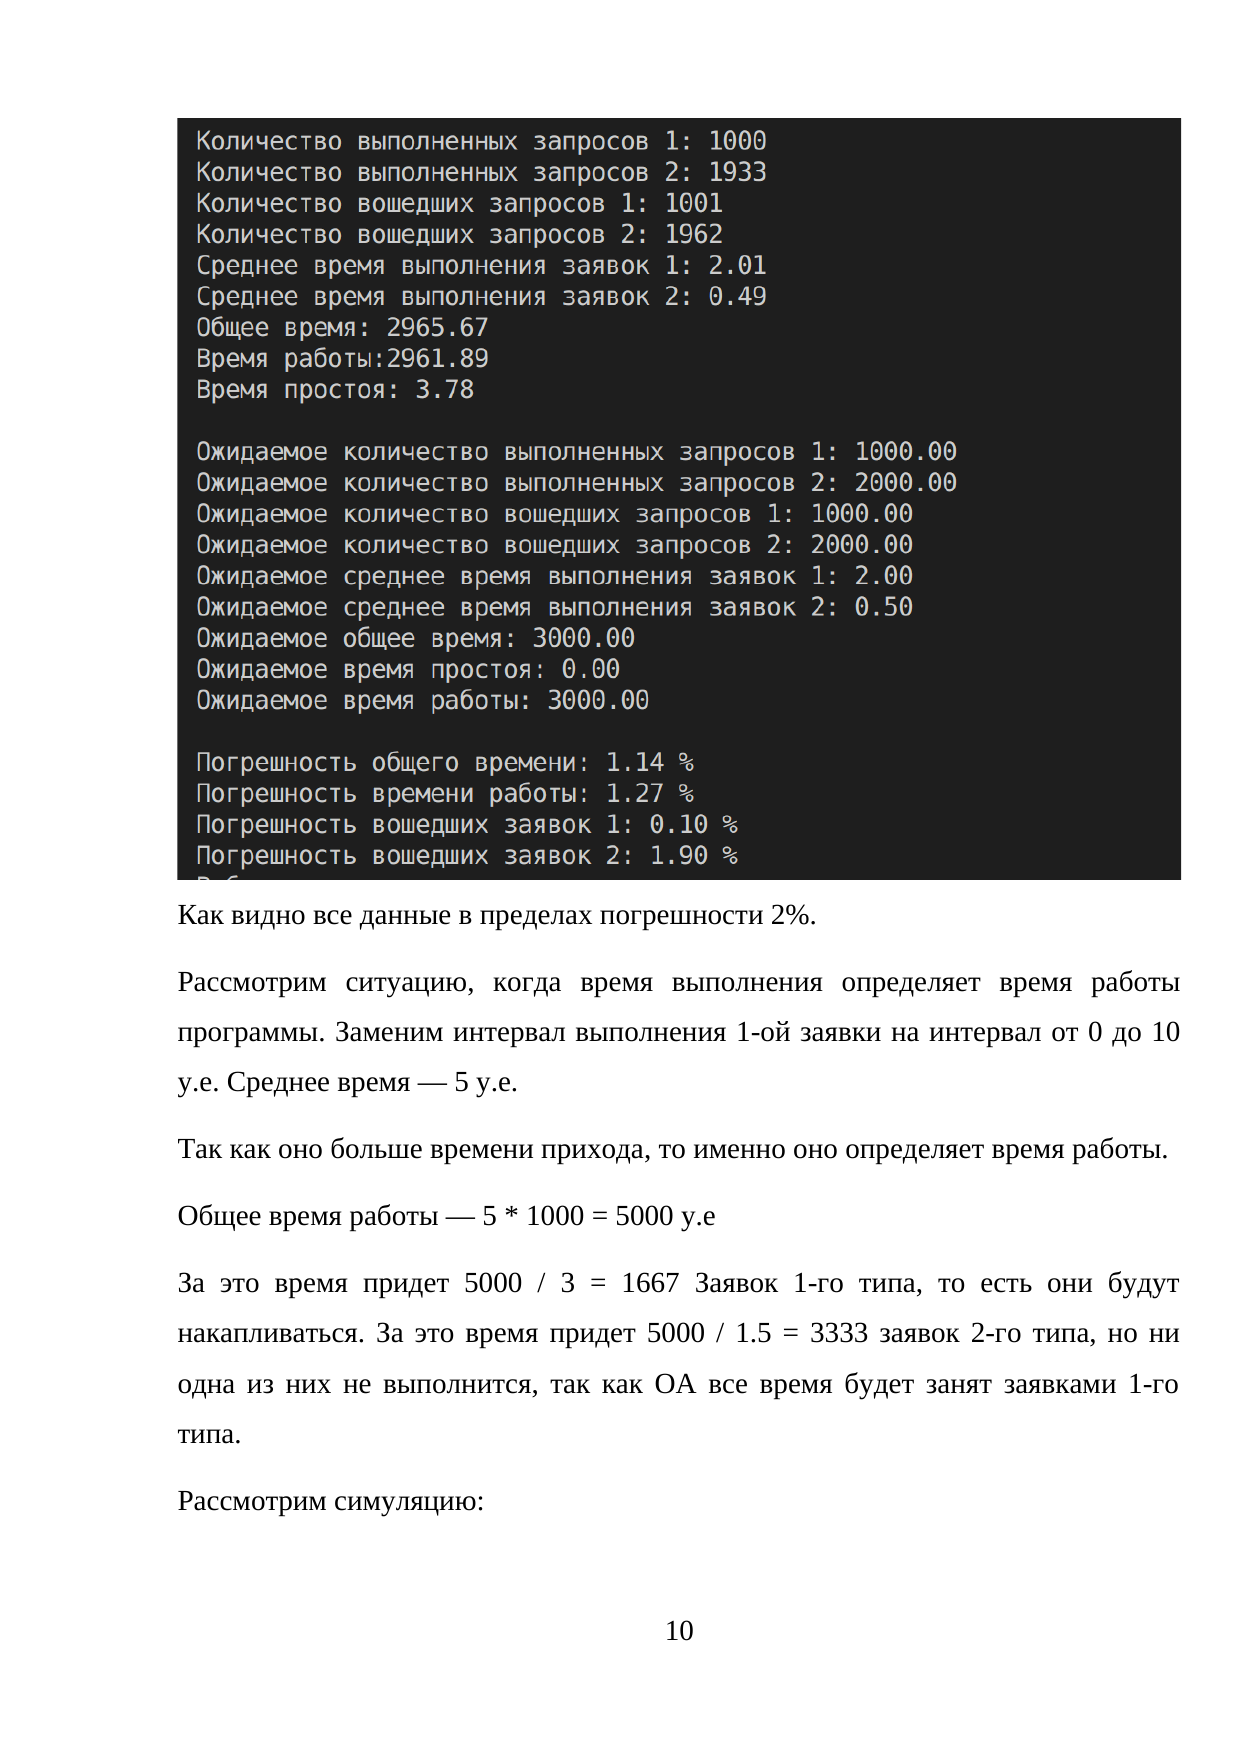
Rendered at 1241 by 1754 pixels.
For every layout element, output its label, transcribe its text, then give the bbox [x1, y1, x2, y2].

text За это время придет 5000 / 3 = 1667 Заявок 1-го типа, то есть они будут накапливаться. За это время придет 5000 / 1.5 = 3333 заявок 2-го типа, но ни одна из них не выполнится, так как ОА все время будет занят заявками 1-го типа. [177, 1265, 1181, 1450]
text Рассмотрим ситуацию, когда время выполнения определяет время работы программы. Заменим интервал выполнения 1-ой заявки на интервал от 0 до 10 у.е. Среднее время — 5 у.е. [177, 964, 1181, 1098]
picture [177, 118, 1182, 880]
text Рассмотрим симуляцию: [177, 1483, 1181, 1517]
text Общее время работы — 5 * 1000 = 5000 у.е [177, 1198, 1181, 1232]
text Так как оно больше времени прихода, то именно оно определяет время работы. [177, 1131, 1181, 1165]
text Как видно все данные в пределах погрешности 2%. [177, 880, 1181, 930]
